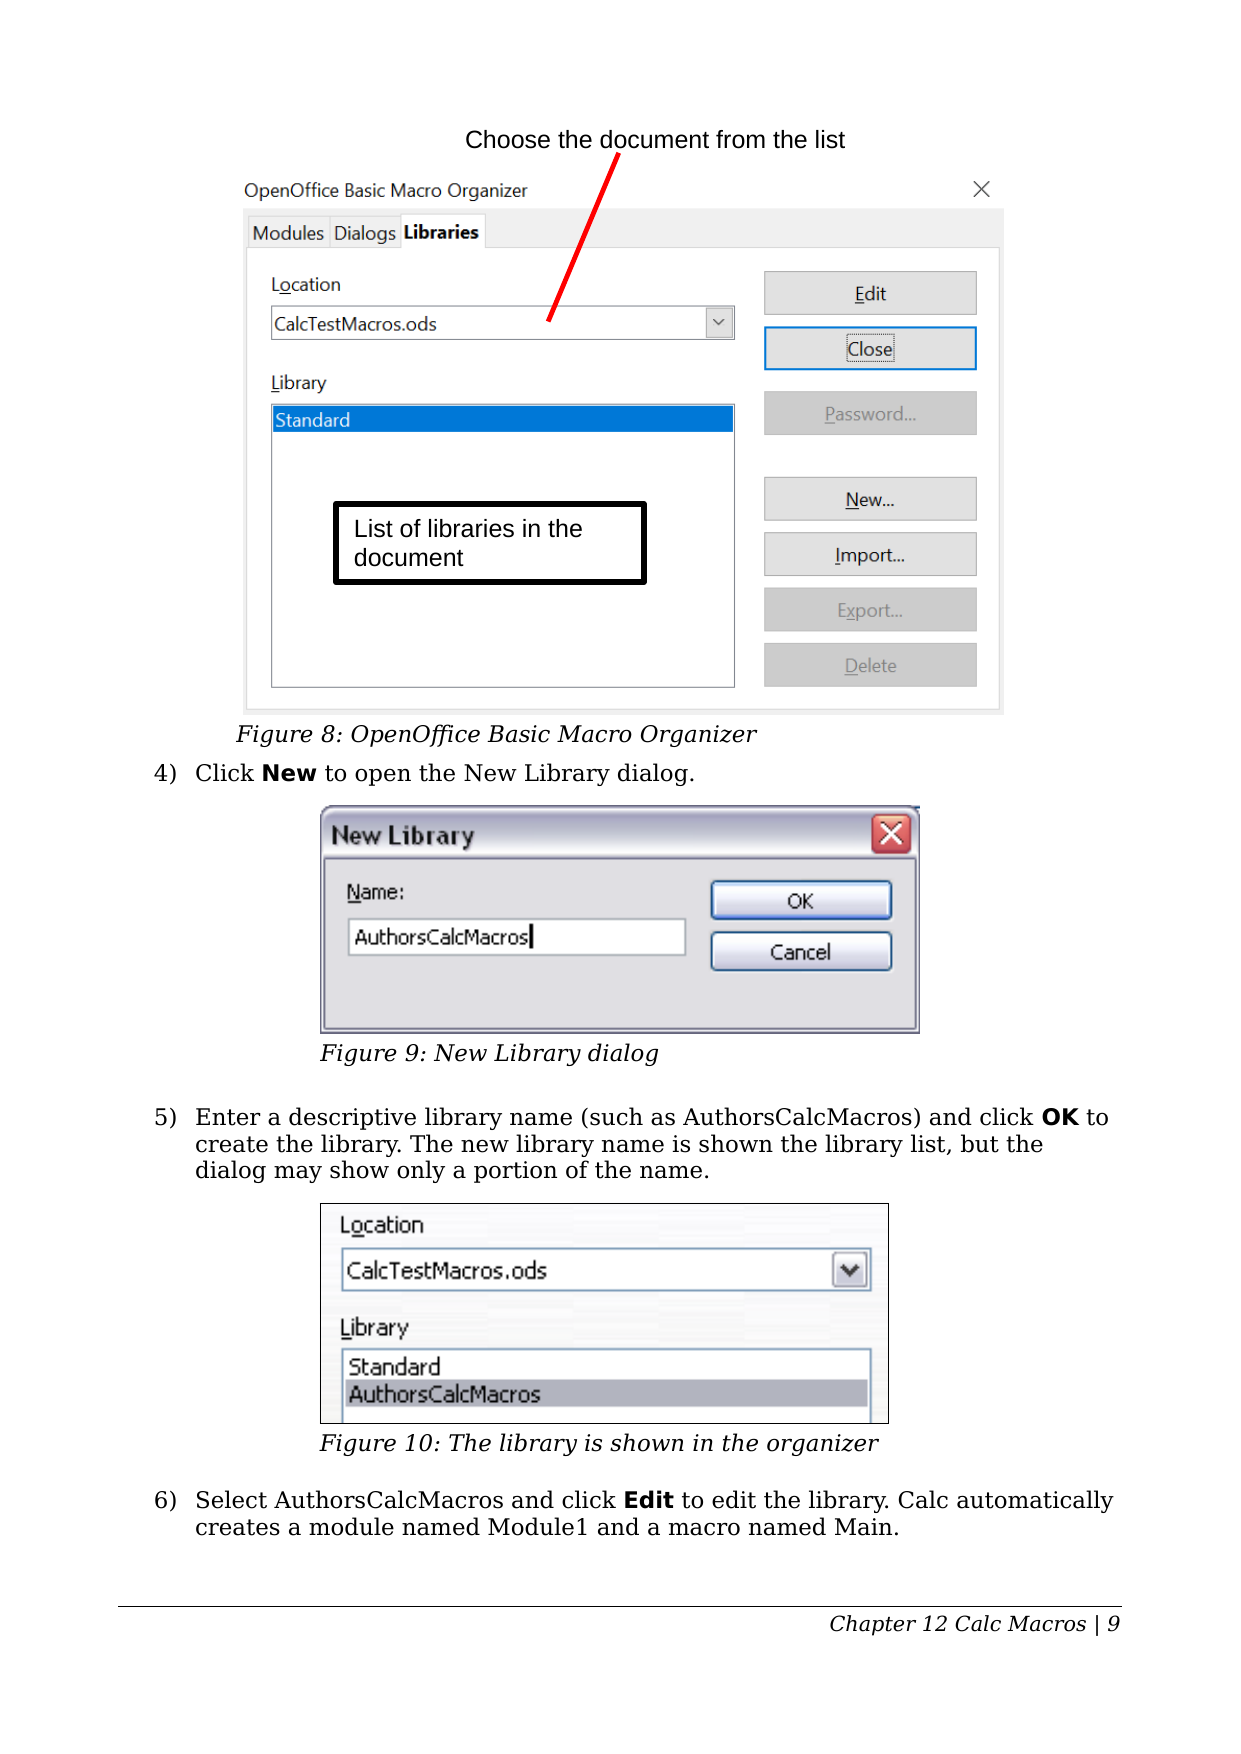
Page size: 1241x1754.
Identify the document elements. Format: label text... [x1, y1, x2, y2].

list Enter a descriptive library name (such as AuthorsCalcMacros) and click OK to create the library. The new library name is shown the library list, but the dialog may show only a portion of the name. [177, 1104, 1122, 1184]
picture [321, 1204, 888, 1423]
text Figure 8: OpenOffice Basic Macro Organizer [236, 721, 1004, 747]
text Figure 10: The library is shown in the organizer [319, 1430, 921, 1457]
picture [320, 805, 920, 1034]
list Click New to open the New Library dialog. [177, 760, 1122, 786]
list Select AuthorsCalcMacros and click Edit to edit the library. Calc automatically creates a module named Module1 and a macro named Main. [177, 1487, 1122, 1541]
text Figure 9: New Library dialog [320, 1040, 920, 1067]
picture [243, 176, 1004, 715]
